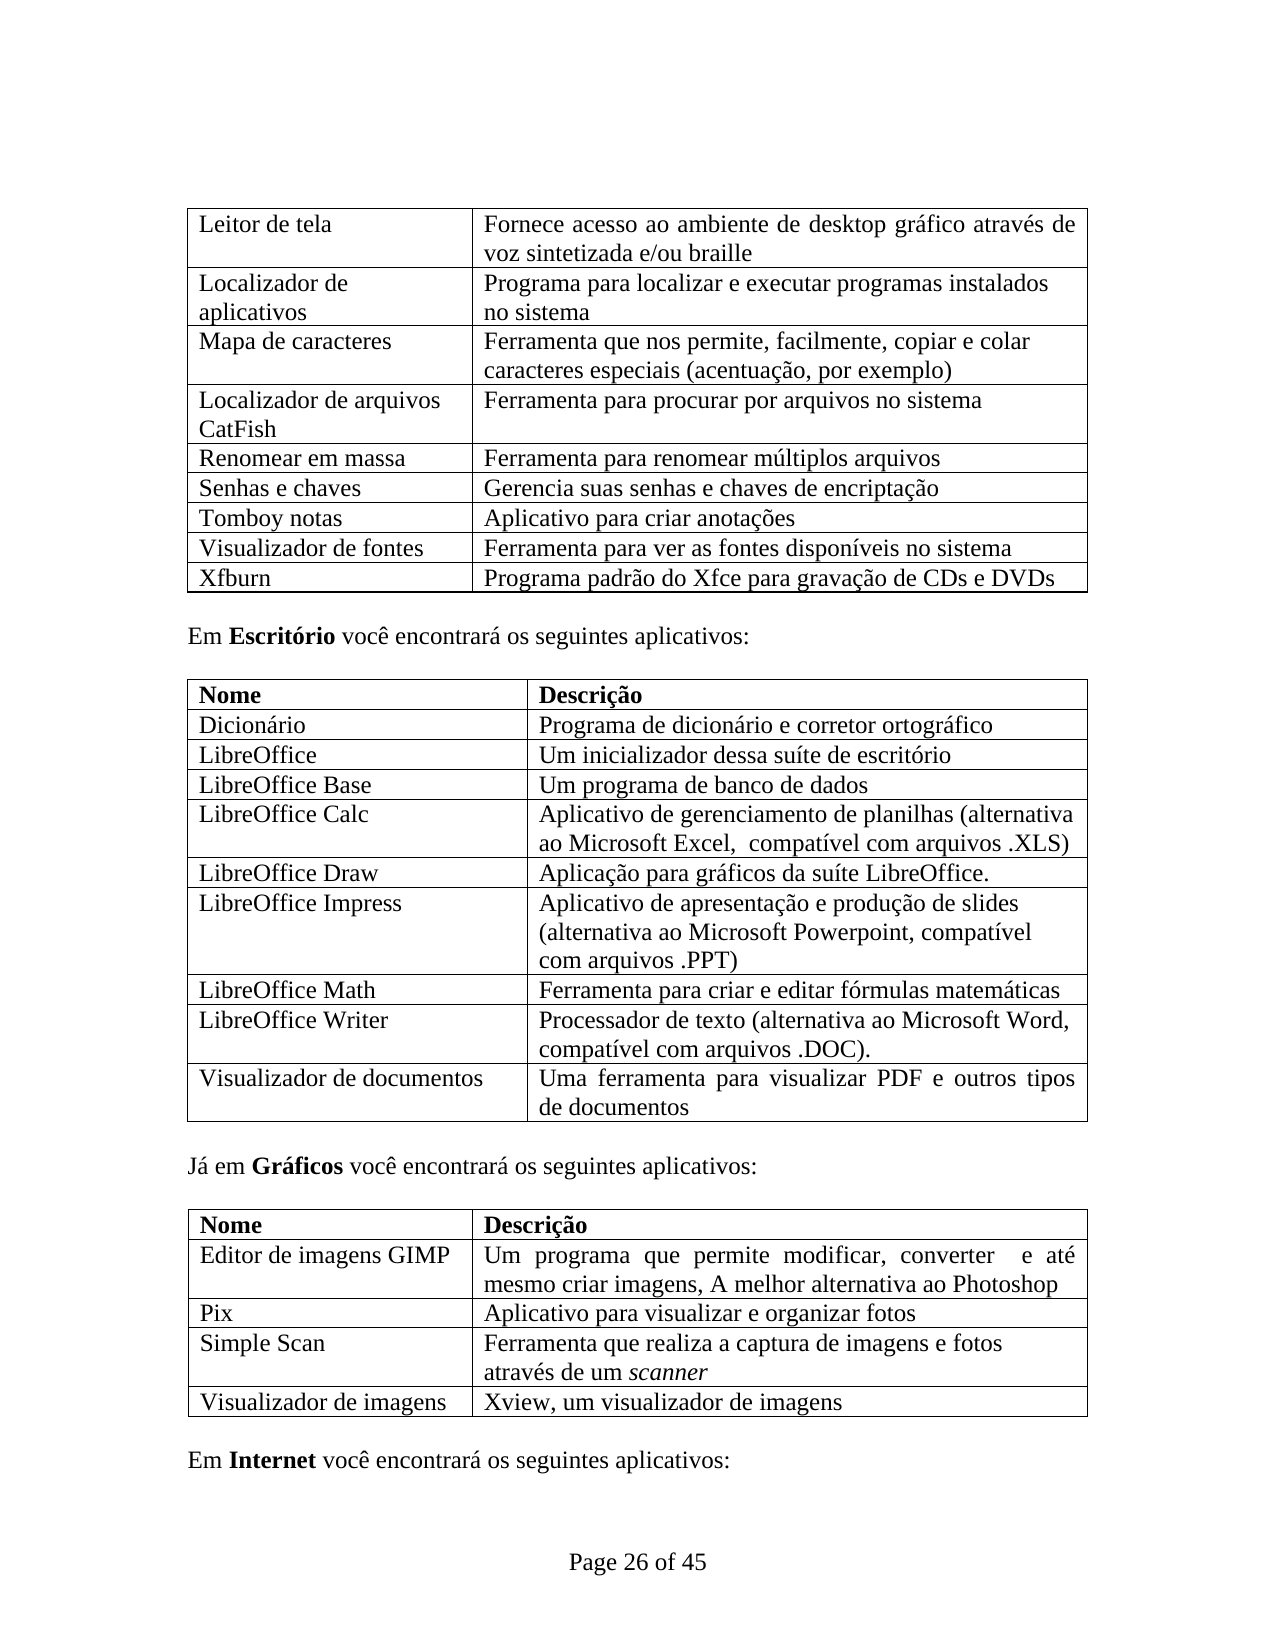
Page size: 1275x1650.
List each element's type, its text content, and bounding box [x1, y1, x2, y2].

table_header Descrição [473, 1210, 1087, 1239]
table_header Nome [188, 680, 527, 709]
table_cell Visualizador de imagens [189, 1387, 472, 1416]
table_cell Pix [189, 1299, 472, 1327]
table_cell Ferramenta para ver as fontes disponíveis no sistema [473, 533, 1087, 562]
table_cell Tomboy notas [188, 503, 472, 532]
table_cell Processador de texto (alternativa ao Microsoft Word, compatível com arquivos .DOC). [528, 1005, 1087, 1062]
table_cell LibreOffice Impress [188, 888, 527, 974]
table_cell Mapa de caracteres [188, 326, 472, 384]
table_header Nome [189, 1210, 472, 1239]
table_cell Visualizador de fontes [188, 533, 472, 562]
table_cell LibreOffice Base [188, 770, 527, 798]
table_cell Xfburn [188, 563, 472, 591]
table_cell Gerencia suas senhas e chaves de encriptação [473, 473, 1087, 502]
table_cell LibreOffice Calc [188, 800, 527, 857]
table_cell Uma ferramenta para visualizar PDF e outros tipos de documentos [528, 1064, 1087, 1121]
table_cell Visualizador de documentos [188, 1064, 527, 1121]
table_cell Leitor de tela [188, 209, 472, 267]
table_cell Um inicializador dessa suíte de escritório [528, 740, 1087, 769]
table_cell Ferramenta que nos permite, facilmente, copiar e colar caracteres especiais (acentuação, por exemplo) [473, 326, 1087, 384]
table_cell Ferramenta para renomear múltiplos arquivos [473, 444, 1087, 472]
table_cell Simple Scan [189, 1328, 472, 1386]
table_cell Ferramenta para procurar por arquivos no sistema [473, 385, 1087, 442]
table_cell Aplicativo de apresentação e produção de slides (alternativa ao Microsoft Powerpoint, compatível com arquivos .PPT) [528, 888, 1087, 974]
table_cell Ferramenta que realiza a captura de imagens e fotos através de um scanner [473, 1328, 1087, 1386]
text Já em Gráficos você encontrará os seguintes aplicativos: [187, 1151, 1087, 1179]
table_cell LibreOffice [188, 740, 527, 769]
table_cell Xview, um visualizador de imagens [473, 1387, 1087, 1416]
table_cell Aplicativo de gerenciamento de planilhas (alternativa ao Microsoft Excel, compatível com arquivos .XLS) [528, 800, 1087, 857]
text Em Escritório você encontrará os seguintes aplicativos: [187, 621, 1087, 650]
table_cell Um programa que permite modificar, converter e até mesmo criar imagens, A melhor alternativa ao Photoshop [473, 1240, 1087, 1297]
table_cell Dicionário [188, 710, 527, 739]
table_cell Programa para localizar e executar programas instalados no sistema [473, 268, 1087, 325]
table_cell LibreOffice Writer [188, 1005, 527, 1062]
text Em Internet você encontrará os seguintes aplicativos: [187, 1445, 1087, 1474]
table_cell Editor de imagens GIMP [189, 1240, 472, 1297]
table_cell Fornece acesso ao ambiente de desktop gráfico através de voz sintetizada e/ou braille [473, 209, 1087, 267]
table_cell LibreOffice Math [188, 975, 527, 1004]
table_cell Localizador de arquivos CatFish [188, 385, 472, 442]
table_cell LibreOffice Draw [188, 858, 527, 887]
table_cell Ferramenta para criar e editar fórmulas matemáticas [528, 975, 1087, 1004]
table_cell Aplicativo para criar anotações [473, 503, 1087, 532]
table_cell Senhas e chaves [188, 473, 472, 502]
table_cell Aplicação para gráficos da suíte LibreOffice. [528, 858, 1087, 887]
table_cell Programa de dicionário e corretor ortográfico [528, 710, 1087, 739]
table_cell Renomear em massa [188, 444, 472, 472]
table_cell Localizador de aplicativos [188, 268, 472, 325]
table_header Descrição [528, 680, 1087, 709]
table_cell Programa padrão do Xfce para gravação de CDs e DVDs [473, 563, 1087, 591]
table_cell Aplicativo para visualizar e organizar fotos [473, 1299, 1087, 1327]
table_cell Um programa de banco de dados [528, 770, 1087, 798]
